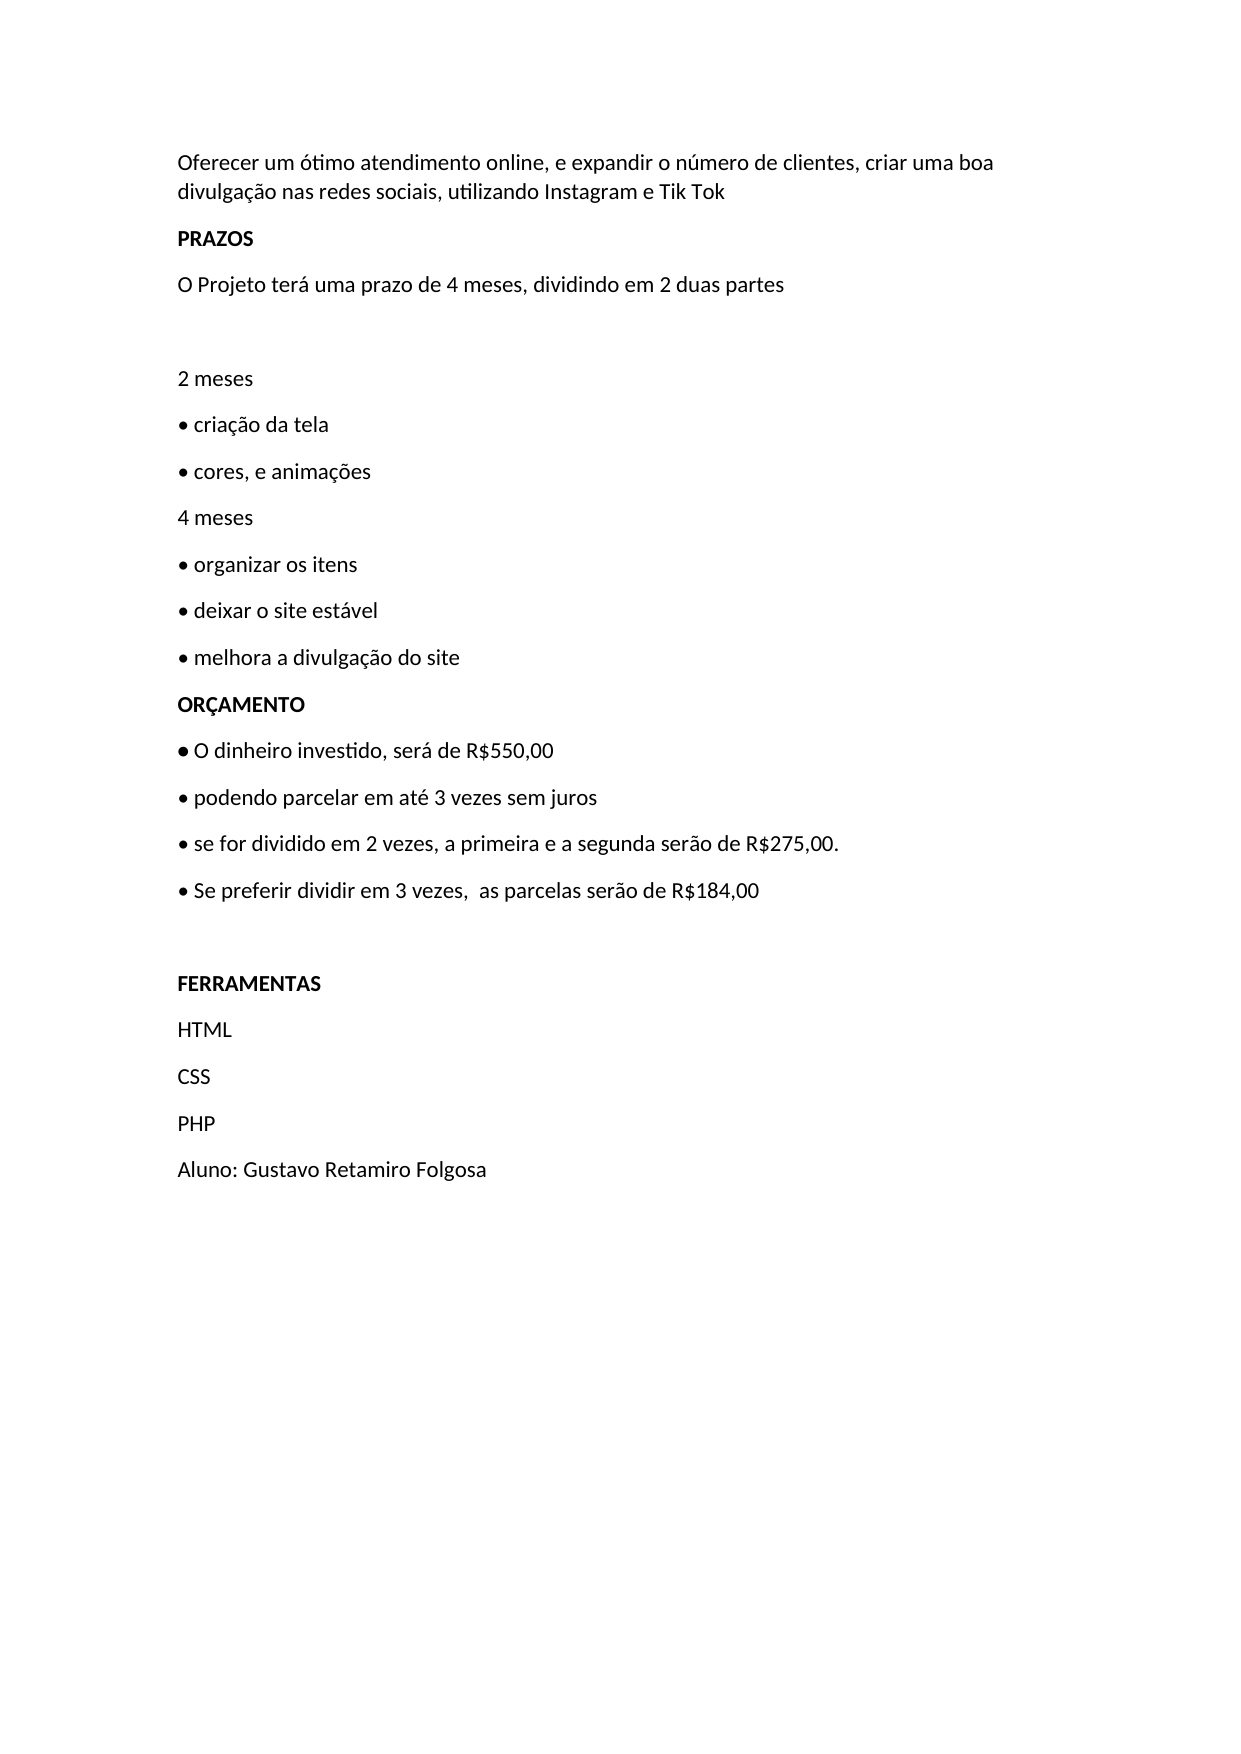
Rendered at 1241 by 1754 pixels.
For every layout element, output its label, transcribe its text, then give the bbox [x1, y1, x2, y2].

text Aluno: Gustavo Retamiro Folgosa [177, 1155, 1063, 1183]
text • criação da tela [177, 410, 1063, 438]
text • melhora a divulgação do site [177, 643, 1063, 671]
text Oferecer um ótimo atendimento online, e expandir o número de clientes, criar uma boa divulgação nas redes sociais, utilizando Instagram e Tik Tok [177, 148, 1063, 206]
text • cores, e animações [177, 457, 1063, 485]
text PRAZOS [177, 224, 1063, 252]
text ORÇAMENTO [177, 690, 1063, 718]
text HTML [177, 1016, 1063, 1044]
text • deixar o site estável [177, 597, 1063, 624]
text • organizar os itens [177, 550, 1063, 578]
text CSS [177, 1062, 1063, 1090]
text • se for dividido em 2 vezes, a primeira e a segunda serão de R$275,00. [177, 829, 1063, 857]
text PHP [177, 1109, 1063, 1137]
text • Se preferir dividir em 3 vezes, as parcelas serão de R$184,00 [177, 876, 1063, 904]
text 4 meses [177, 503, 1063, 531]
text • podendo parcelar em até 3 vezes sem juros [177, 783, 1063, 811]
text • O dinheiro investido, será de R$550,00 [177, 736, 1063, 764]
text O Projeto terá uma prazo de 4 meses, dividindo em 2 duas partes [177, 271, 1063, 299]
text 2 meses [177, 364, 1063, 392]
text FERRAMENTAS [177, 969, 1063, 997]
